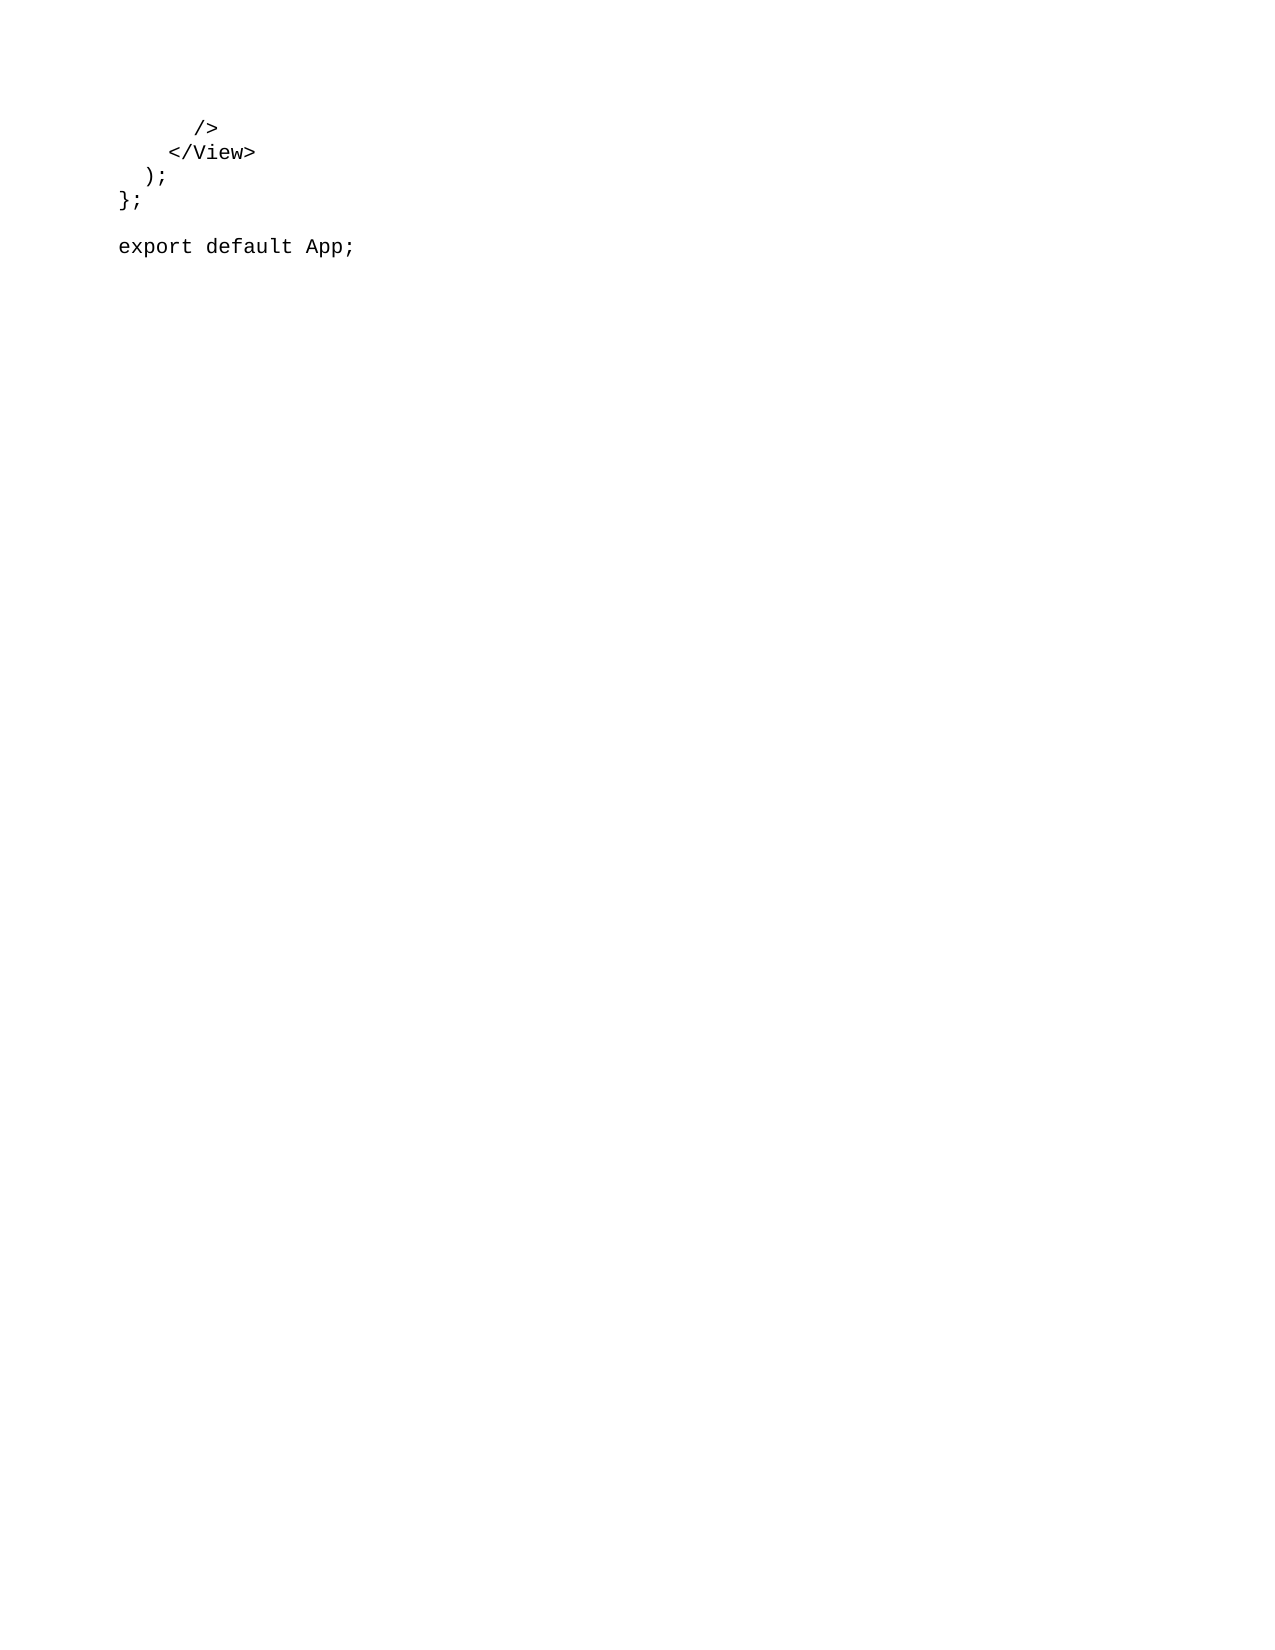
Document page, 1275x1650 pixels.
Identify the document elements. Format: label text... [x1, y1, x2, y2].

text export default App; [118, 236, 1157, 260]
text }; [118, 189, 1157, 213]
text ); [118, 165, 1157, 189]
text </View> [118, 142, 1157, 165]
text /> [118, 118, 1157, 142]
